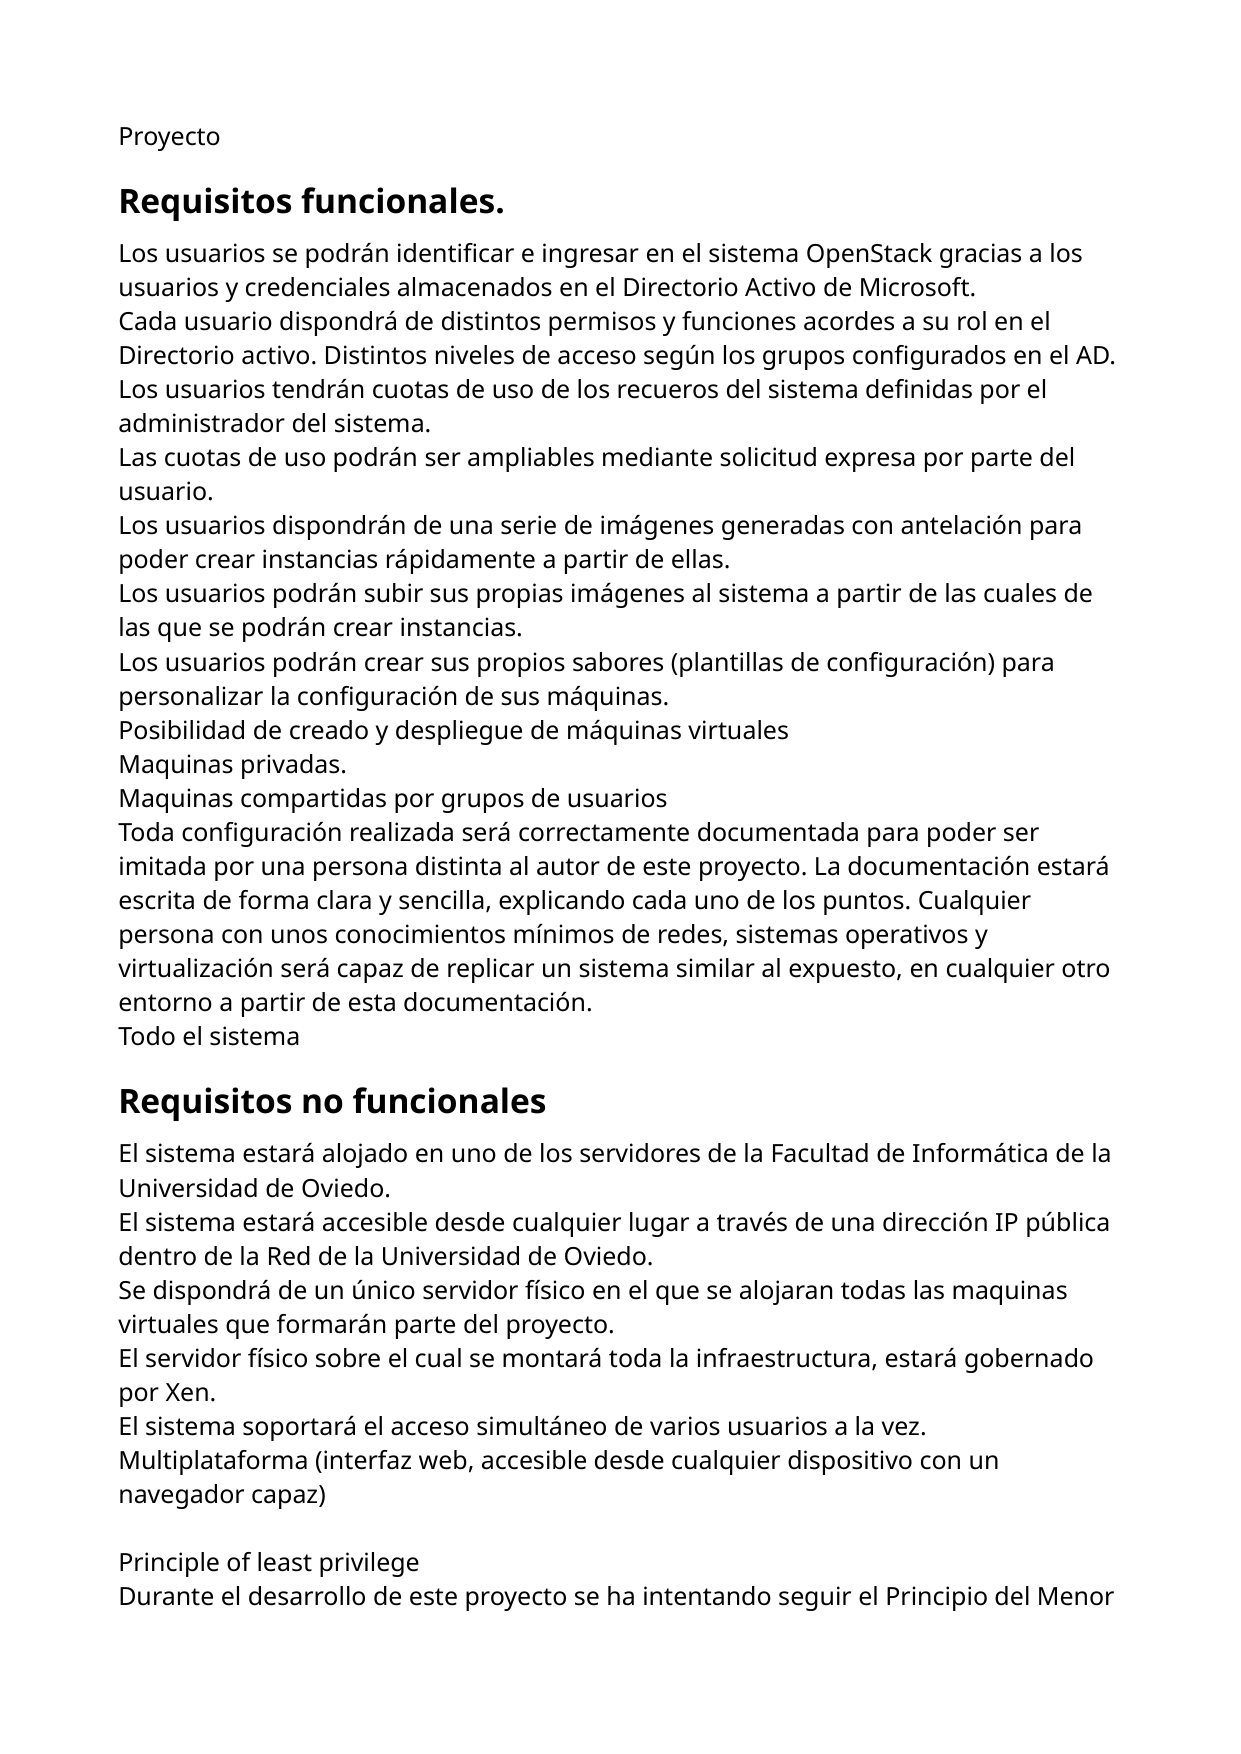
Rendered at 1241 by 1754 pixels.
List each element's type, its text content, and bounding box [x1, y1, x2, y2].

text El servidor físico sobre el cual se montará toda la infraestructura, estará gobernado por Xen. [118, 1341, 1122, 1409]
subtitle Requisitos no funcionales [118, 1078, 1122, 1124]
text Posibilidad de creado y despliegue de máquinas virtuales [118, 712, 1122, 746]
text Los usuarios podrán subir sus propias imágenes al sistema a partir de las cuales de las que se podrán crear instancias. [118, 576, 1122, 644]
text Las cuotas de uso podrán ser ampliables mediante solicitud expresa por parte del usuario. [118, 440, 1122, 508]
subtitle Requisitos funcionales. [118, 177, 1122, 223]
text El sistema soportará el acceso simultáneo de varios usuarios a la vez. [118, 1409, 1122, 1443]
text Se dispondrá de un único servidor físico en el que se alojaran todas las maquinas virtuales que formarán parte del proyecto. [118, 1272, 1122, 1341]
text Los usuarios tendrán cuotas de uso de los recueros del sistema definidas por el administrador del sistema. [118, 372, 1122, 440]
text Durante el desarrollo de este proyecto se ha intentando seguir el Principio del Menor [118, 1579, 1122, 1613]
text Toda configuración realizada será correctamente documentada para poder ser imitada por una persona distinta al autor de este proyecto. La documentación estará escrita de forma clara y sencilla, explicando cada uno de los puntos. Cualquier persona con unos conocimientos mínimos de redes, sistemas operativos y virtualización será capaz de replicar un sistema similar al expuesto, en cualquier otro entorno a partir de esta documentación. [118, 814, 1122, 1019]
text Maquinas compartidas por grupos de usuarios [118, 780, 1122, 814]
text Los usuarios podrán crear sus propios sabores (plantillas de configuración) para personalizar la configuración de sus máquinas. [118, 644, 1122, 712]
text Multiplataforma (interfaz web, accesible desde cualquier dispositivo con un navegador capaz) [118, 1443, 1122, 1511]
text El sistema estará accesible desde cualquier lugar a través de una dirección IP pública dentro de la Red de la Universidad de Oviedo. [118, 1204, 1122, 1272]
text Maquinas privadas. [118, 746, 1122, 780]
text Cada usuario dispondrá de distintos permisos y funciones acordes a su rol en el Directorio activo. Distintos niveles de acceso según los grupos configurados en el AD. [118, 303, 1122, 372]
text Proyecto [118, 118, 1122, 152]
text Los usuarios dispondrán de una serie de imágenes generadas con antelación para poder crear instancias rápidamente a partir de ellas. [118, 508, 1122, 576]
text Los usuarios se podrán identificar e ingresar en el sistema OpenStack gracias a los usuarios y credenciales almacenados en el Directorio Activo de Microsoft. [118, 235, 1122, 303]
text Todo el sistema [118, 1019, 1122, 1053]
text Principle of least privilege [118, 1545, 1122, 1579]
text El sistema estará alojado en uno de los servidores de la Facultad de Informática de la Universidad de Oviedo. [118, 1136, 1122, 1204]
